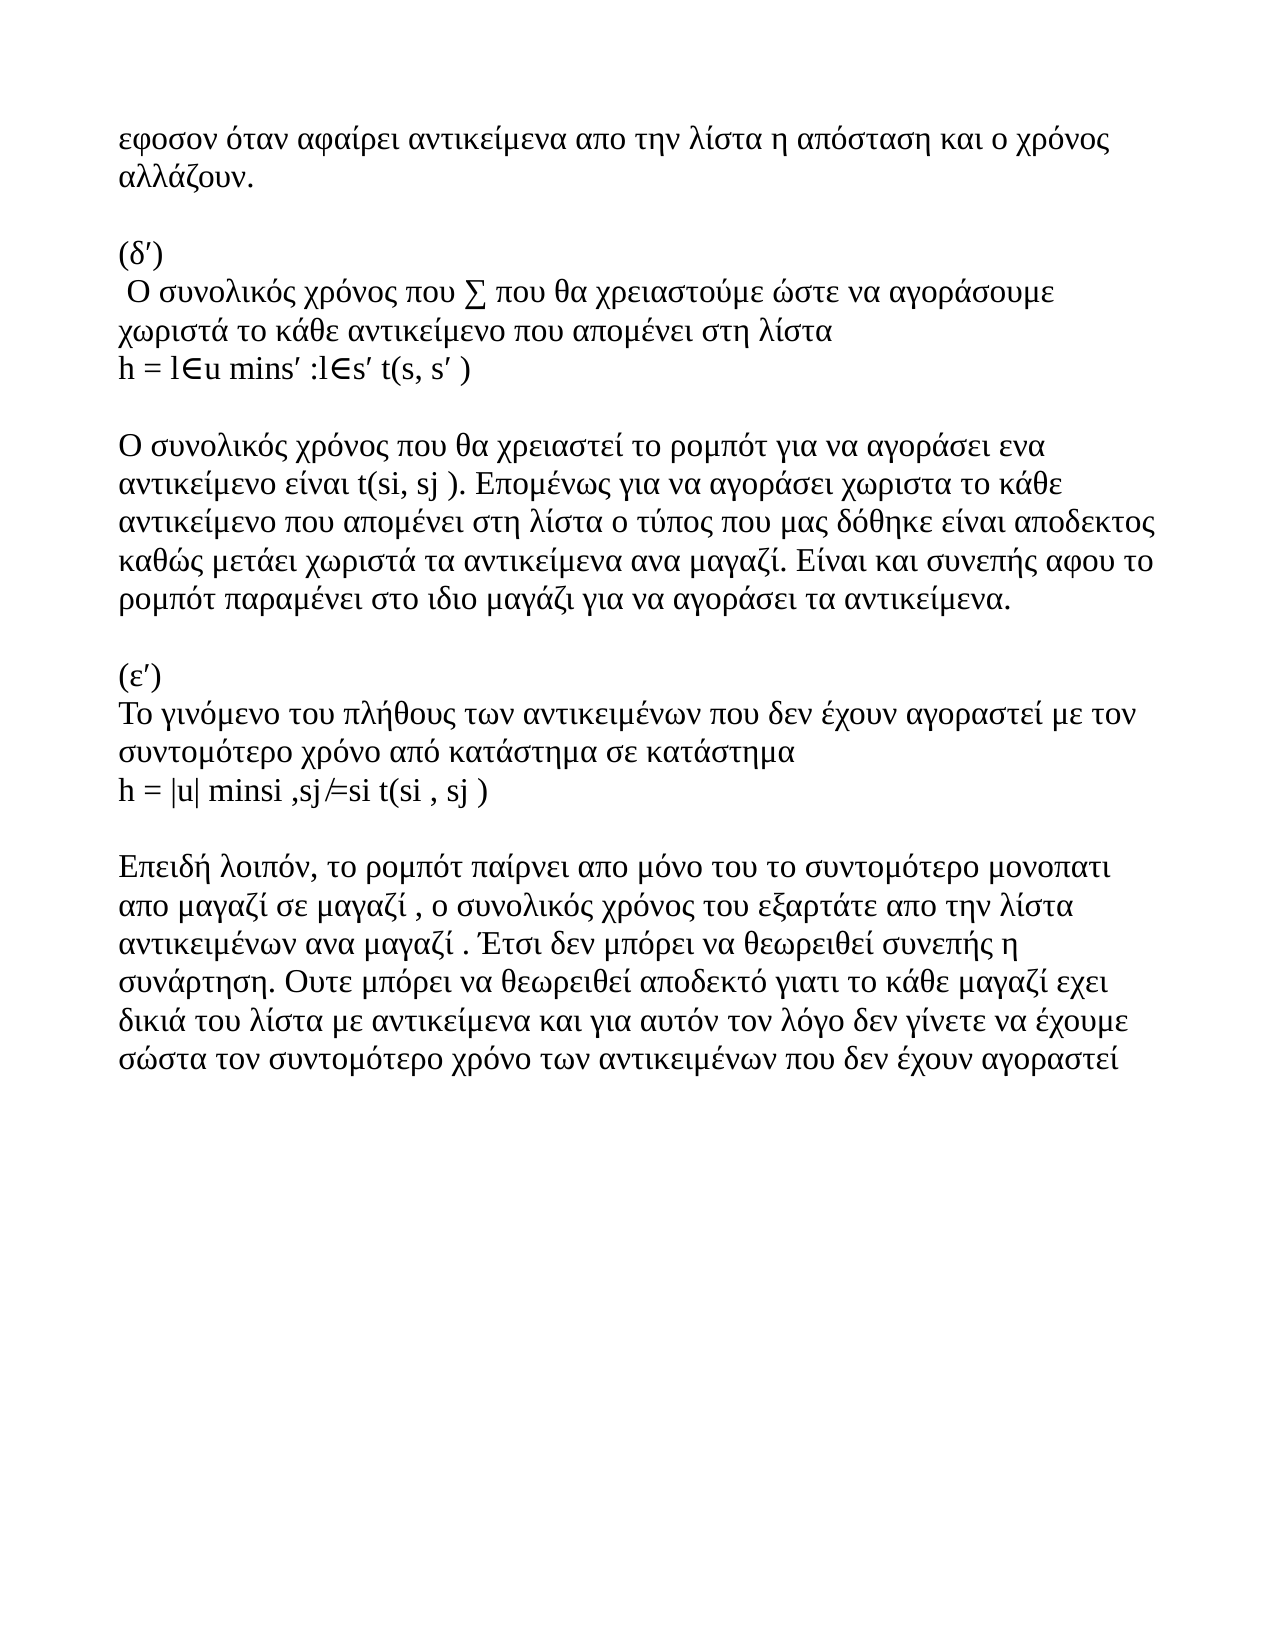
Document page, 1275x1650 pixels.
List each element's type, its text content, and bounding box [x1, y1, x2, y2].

text εφοσον όταν αφαίρει αντικείμενα απο την λίστα η απόσταση και ο χρόνος αλλάζουν. [118, 118, 1157, 195]
text Ο συνολικός χρόνος που ∑ που θα χρειαστούμε ώστε να αγοράσουμε χωριστά το κάθε αντικείμενο που απομένει στη λίστα [118, 271, 1157, 348]
text h = l∈u mins′ :l∈s′ t(s, s′ ) [118, 348, 1157, 386]
text Ο συνολικός χρόνος που θα χρειαστεί το ρομπότ για να αγοράσει ενα αντικείμενο είναι t(si, sj ). Επομένως για να αγοράσει χωριστα το κάθε αντικείμενο που απομένει στη λίστα ο τύπος που μας δόθηκε είναι αποδεκτος καθώς μετάει χωριστά τα αντικείμενα ανα μαγαζί. Είναι και συνεπής αφου το ρομπότ παραμένει στο ιδιο μαγάζι για να αγοράσει τα αντικείμενα. [118, 425, 1157, 616]
text h = |u| minsi ,sj ̸=si t(si , sj ) [118, 770, 1157, 808]
text (δʹ) [118, 233, 1157, 271]
text Επειδή λοιπόν, το ρομπότ παίρνει απο μόνο του το συντομότερο μονοπατι απο μαγαζί σε μαγαζί , ο συνολικός χρόνος του εξαρτάτε απο την λίστα αντικειμένων ανα μαγαζί . Έτσι δεν μπόρει να θεωρειθεί συνεπής η συνάρτηση. Ουτε μπόρει να θεωρειθεί αποδεκτό γιατι το κάθε μαγαζί εχει δικιά του λίστα με αντικείμενα και για αυτόν τον λόγο δεν γίνετε να έχουμε σώστα τον συντομότερο χρόνο των αντικειμένων που δεν έχουν αγοραστεί [118, 846, 1157, 1076]
text (εʹ) [118, 655, 1157, 693]
text Το γινόμενο του πλήθους των αντικειμένων που δεν έχουν αγοραστεί με τον συντομότερο χρόνο από κατάστημα σε κατάστημα [118, 693, 1157, 770]
